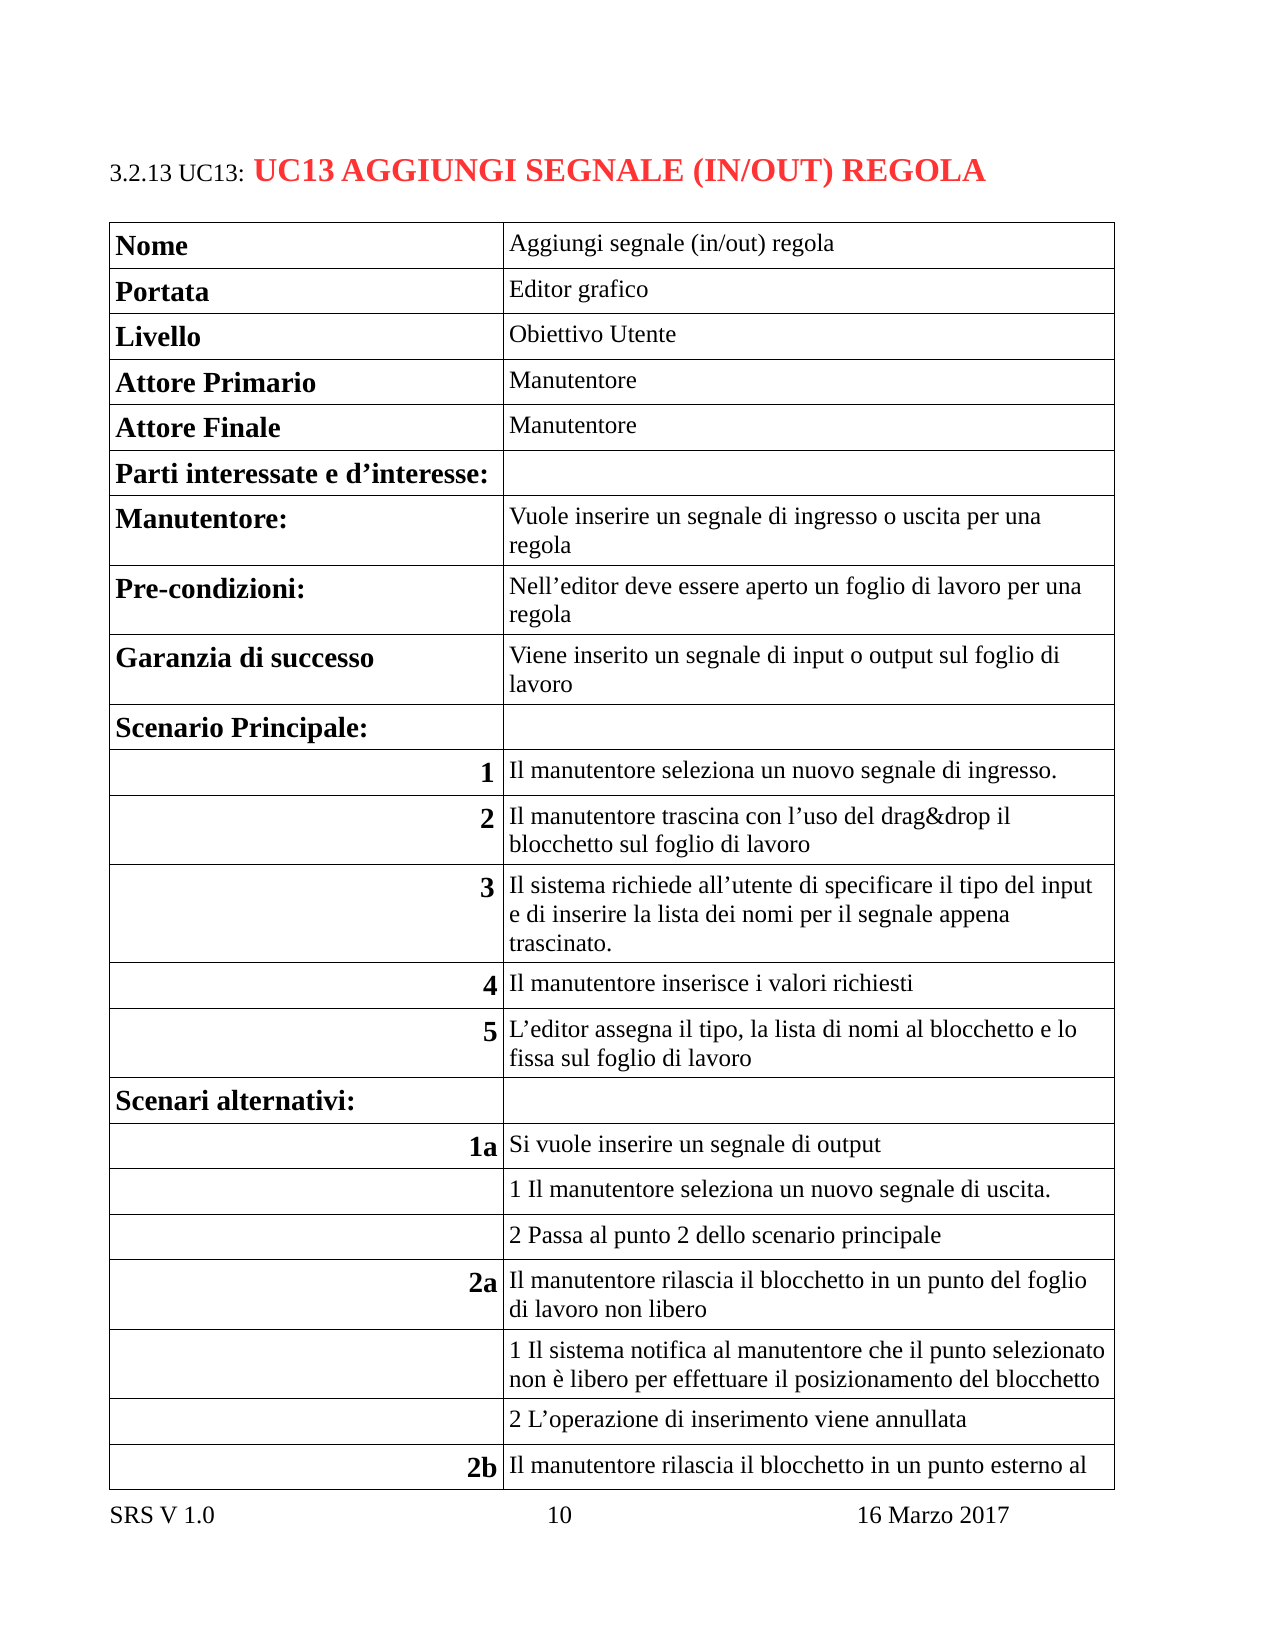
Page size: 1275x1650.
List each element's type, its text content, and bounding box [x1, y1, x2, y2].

table_cell Livello [110, 314, 503, 358]
table_cell 2b [110, 1445, 503, 1489]
table_cell [110, 1169, 503, 1214]
table_cell Il manutentore rilascia il blocchetto in un punto esterno al [504, 1445, 1114, 1489]
table_cell Il manutentore trascina con l’uso del drag&drop il blocchetto sul foglio di lavoro [504, 796, 1114, 864]
table_cell 2 [110, 796, 503, 864]
table_cell [110, 1399, 503, 1444]
table_cell Portata [110, 269, 503, 313]
table_cell Il manutentore inserisce i valori richiesti [504, 963, 1114, 1008]
table_cell Scenari alternativi: [110, 1078, 503, 1123]
table_cell 2a [110, 1260, 503, 1329]
table_cell [110, 1330, 503, 1398]
table_cell Scenario Principale: [110, 705, 503, 749]
table_header Nome [110, 223, 503, 267]
table_cell Nell’editor deve essere aperto un foglio di lavoro per una regola [504, 566, 1114, 634]
table_header Aggiungi segnale (in/out) regola [504, 223, 1114, 267]
table_cell [110, 1215, 503, 1259]
table_cell Il manutentore rilascia il blocchetto in un punto del foglio di lavoro non libero [504, 1260, 1114, 1329]
table_cell Parti interessate e d’interesse: [110, 451, 503, 495]
table_cell Si vuole inserire un segnale di output [504, 1124, 1114, 1168]
table_cell 3 [110, 865, 503, 962]
table_cell Editor grafico [504, 269, 1114, 313]
table_cell Obiettivo Utente [504, 314, 1114, 358]
table_cell Viene inserito un segnale di input o output sul foglio di lavoro [504, 635, 1114, 703]
table_cell Manutentore [504, 405, 1114, 449]
table_cell L’editor assegna il tipo, la lista di nomi al blocchetto e lo fissa sul foglio di lavoro [504, 1009, 1114, 1077]
table_cell Attore Primario [110, 360, 503, 404]
table_cell Il manutentore seleziona un nuovo segnale di ingresso. [504, 750, 1114, 794]
table_cell 2 L’operazione di inserimento viene annullata [504, 1399, 1114, 1444]
table_cell Pre-condizioni: [110, 566, 503, 634]
table_cell Vuole inserire un segnale di ingresso o uscita per una regola [504, 496, 1114, 564]
table_cell Manutentore [504, 360, 1114, 404]
table_cell 1 [110, 750, 503, 794]
table_cell 1a [110, 1124, 503, 1168]
table_cell [504, 705, 1114, 749]
table_cell Manutentore: [110, 496, 503, 564]
table_cell Attore Finale [110, 405, 503, 449]
table_cell [504, 1078, 1114, 1123]
table_cell 5 [110, 1009, 503, 1077]
table_cell [504, 451, 1114, 495]
table_cell 2 Passa al punto 2 dello scenario principale [504, 1215, 1114, 1259]
table_cell Garanzia di successo [110, 635, 503, 703]
text 3.2.13 UC13: UC13 AGGIUNGI SEGNALE (IN/OUT) REGOLA [109, 150, 1162, 188]
table_cell Il sistema richiede all’utente di specificare il tipo del input e di inserire la lista dei nomi per il segnale appena trascinato. [504, 865, 1114, 962]
table_cell 1 Il manutentore seleziona un nuovo segnale di uscita. [504, 1169, 1114, 1214]
table_cell 4 [110, 963, 503, 1008]
table_cell 1 Il sistema notifica al manutentore che il punto selezionato non è libero per effettuare il posizionamento del blocchetto [504, 1330, 1114, 1398]
